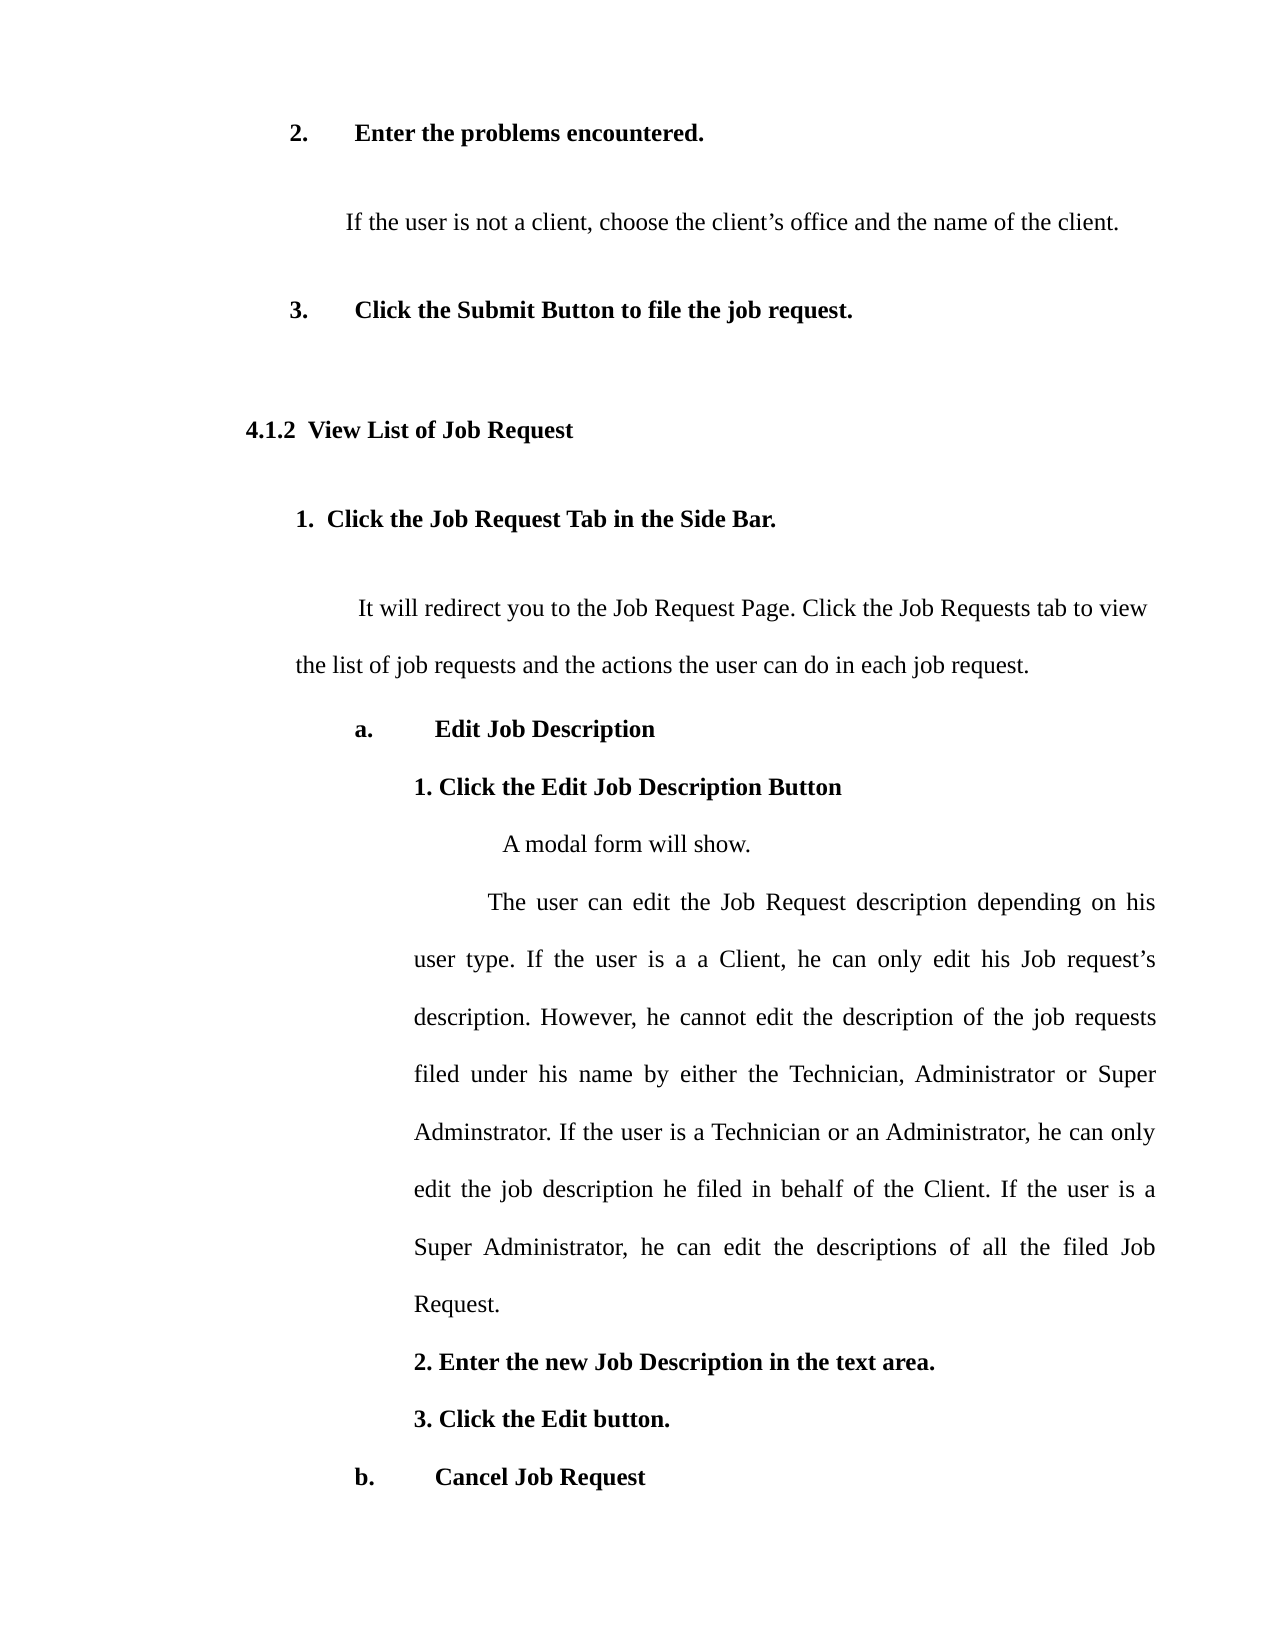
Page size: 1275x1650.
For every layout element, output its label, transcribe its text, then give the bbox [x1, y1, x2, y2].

text 2. Enter the new Job Description in the text area. [354, 1347, 1157, 1376]
subtitle Enter the problems encountered. [289, 118, 1157, 147]
text A modal form will show. [354, 829, 1157, 858]
subtitle Click the Submit Button to file the job request. [289, 296, 1157, 324]
subtitle If the user is not a client, choose the client’s office and the name of the client. [295, 207, 1157, 236]
subtitle 4.1.2 View List of Job Request [193, 416, 1157, 444]
text a. Edit Job Description [354, 714, 1157, 743]
list It will redirect you to the Job Request Page. Click the Job Requests tab to view the list of job requests and the actions the user can do in each job request. [295, 593, 1157, 679]
subtitle 1. Click the Job Request Tab in the Side Bar. [295, 504, 1157, 533]
text 1. Click the Edit Job Description Button [354, 772, 1157, 801]
text b. Cancel Job Request [354, 1462, 1157, 1491]
text 3. Click the Edit button. [354, 1404, 1157, 1433]
text The user can edit the Job Request description depending on his user type. If the user is a a Client, he can only edit his Job request’s description. However, he cannot edit the description of the job requests filed under his name by either the Technician, Administrator or Super Adminstrator. If the user is a Technician or an Administrator, he can only edit the job description he filed in behalf of the Client. If the user is a Super Administrator, he can edit the descriptions of all the filed Job Request. [413, 887, 1157, 1318]
